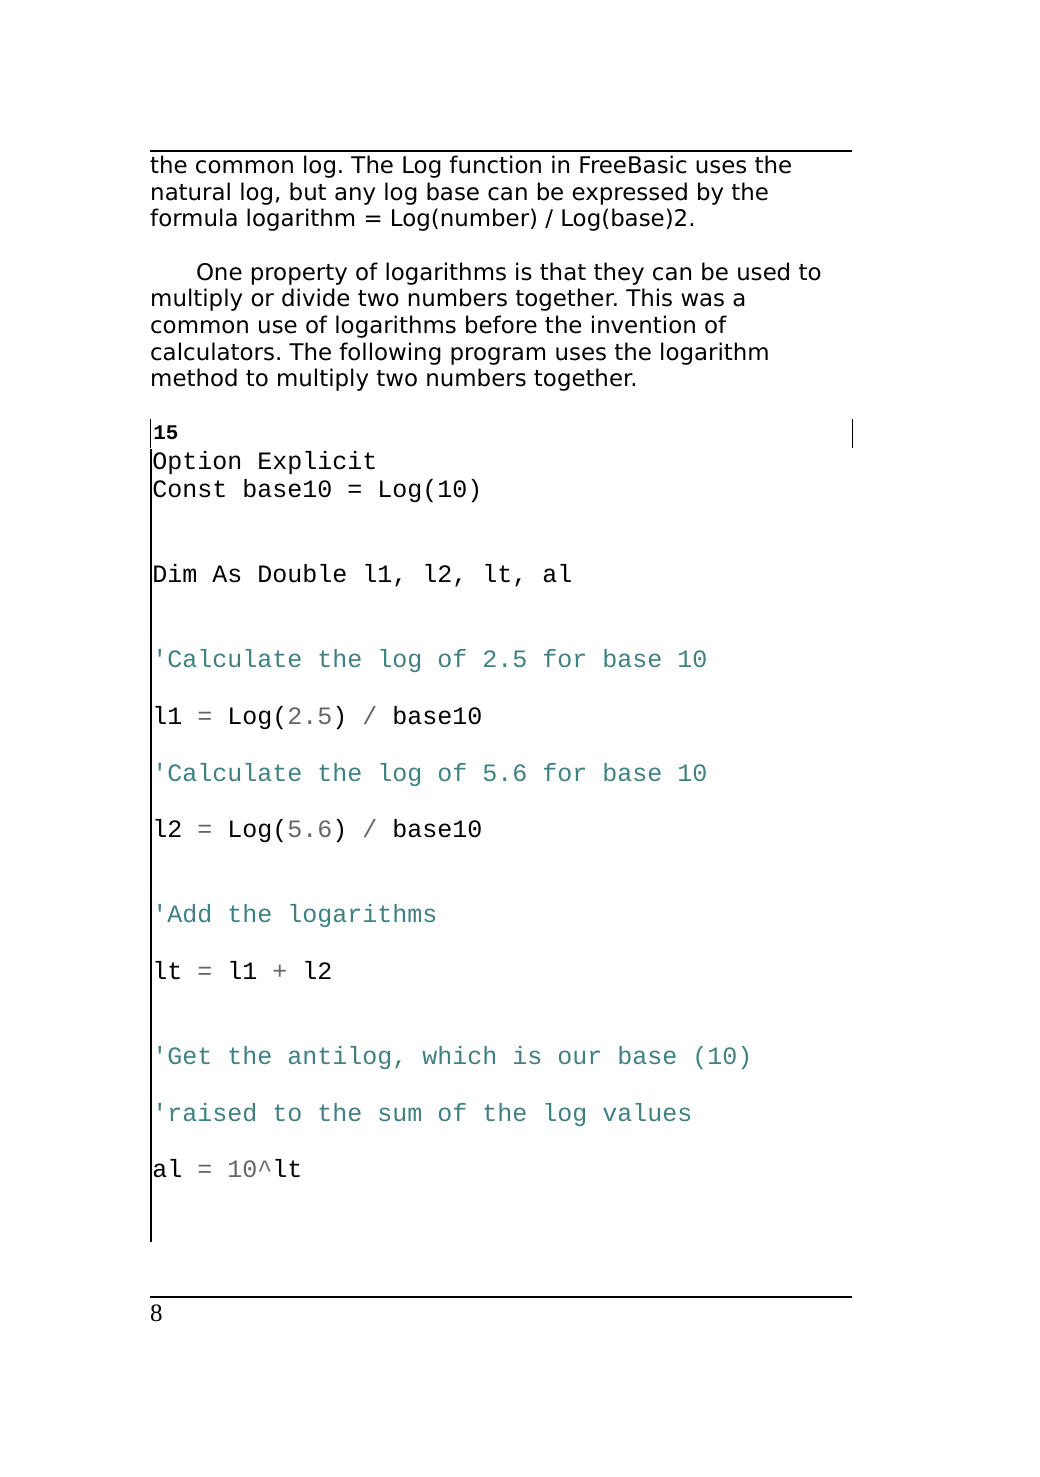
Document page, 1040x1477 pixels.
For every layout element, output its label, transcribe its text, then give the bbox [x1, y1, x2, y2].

text One property of logarithms is that they can be used to multiply or divide two numbers together. This was a common use of logarithms before the invention of calculators. The following program uses the logarithm method to multiply two numbers together. [150, 259, 852, 392]
text 'Calculate the log of 5.6 for base 10 [152, 760, 852, 788]
text Dim As Double l1, l2, lt, al [152, 562, 852, 590]
text 'Add the logarithms [152, 902, 852, 930]
text the common log. The Log function in FreeBasic uses the natural log, but any log base can be expressed by the formula logarithm = Log(number) / Log(base)2. [150, 152, 852, 232]
text al = 10^lt [152, 1157, 852, 1185]
text 'Get the antilog, which is our base (10) [152, 1043, 852, 1072]
text Const base10 = Log(10) [152, 477, 852, 505]
text l2 = Log(5.6) / base10 [152, 817, 852, 845]
text l1 = Log(2.5) / base10 [152, 703, 852, 732]
text lt = l1 + l2 [152, 958, 852, 987]
text 'Calculate the log of 2.5 for base 10 [152, 647, 852, 675]
text 'raised to the sum of the log values [152, 1100, 852, 1128]
text Option Explicit [151, 448, 852, 477]
